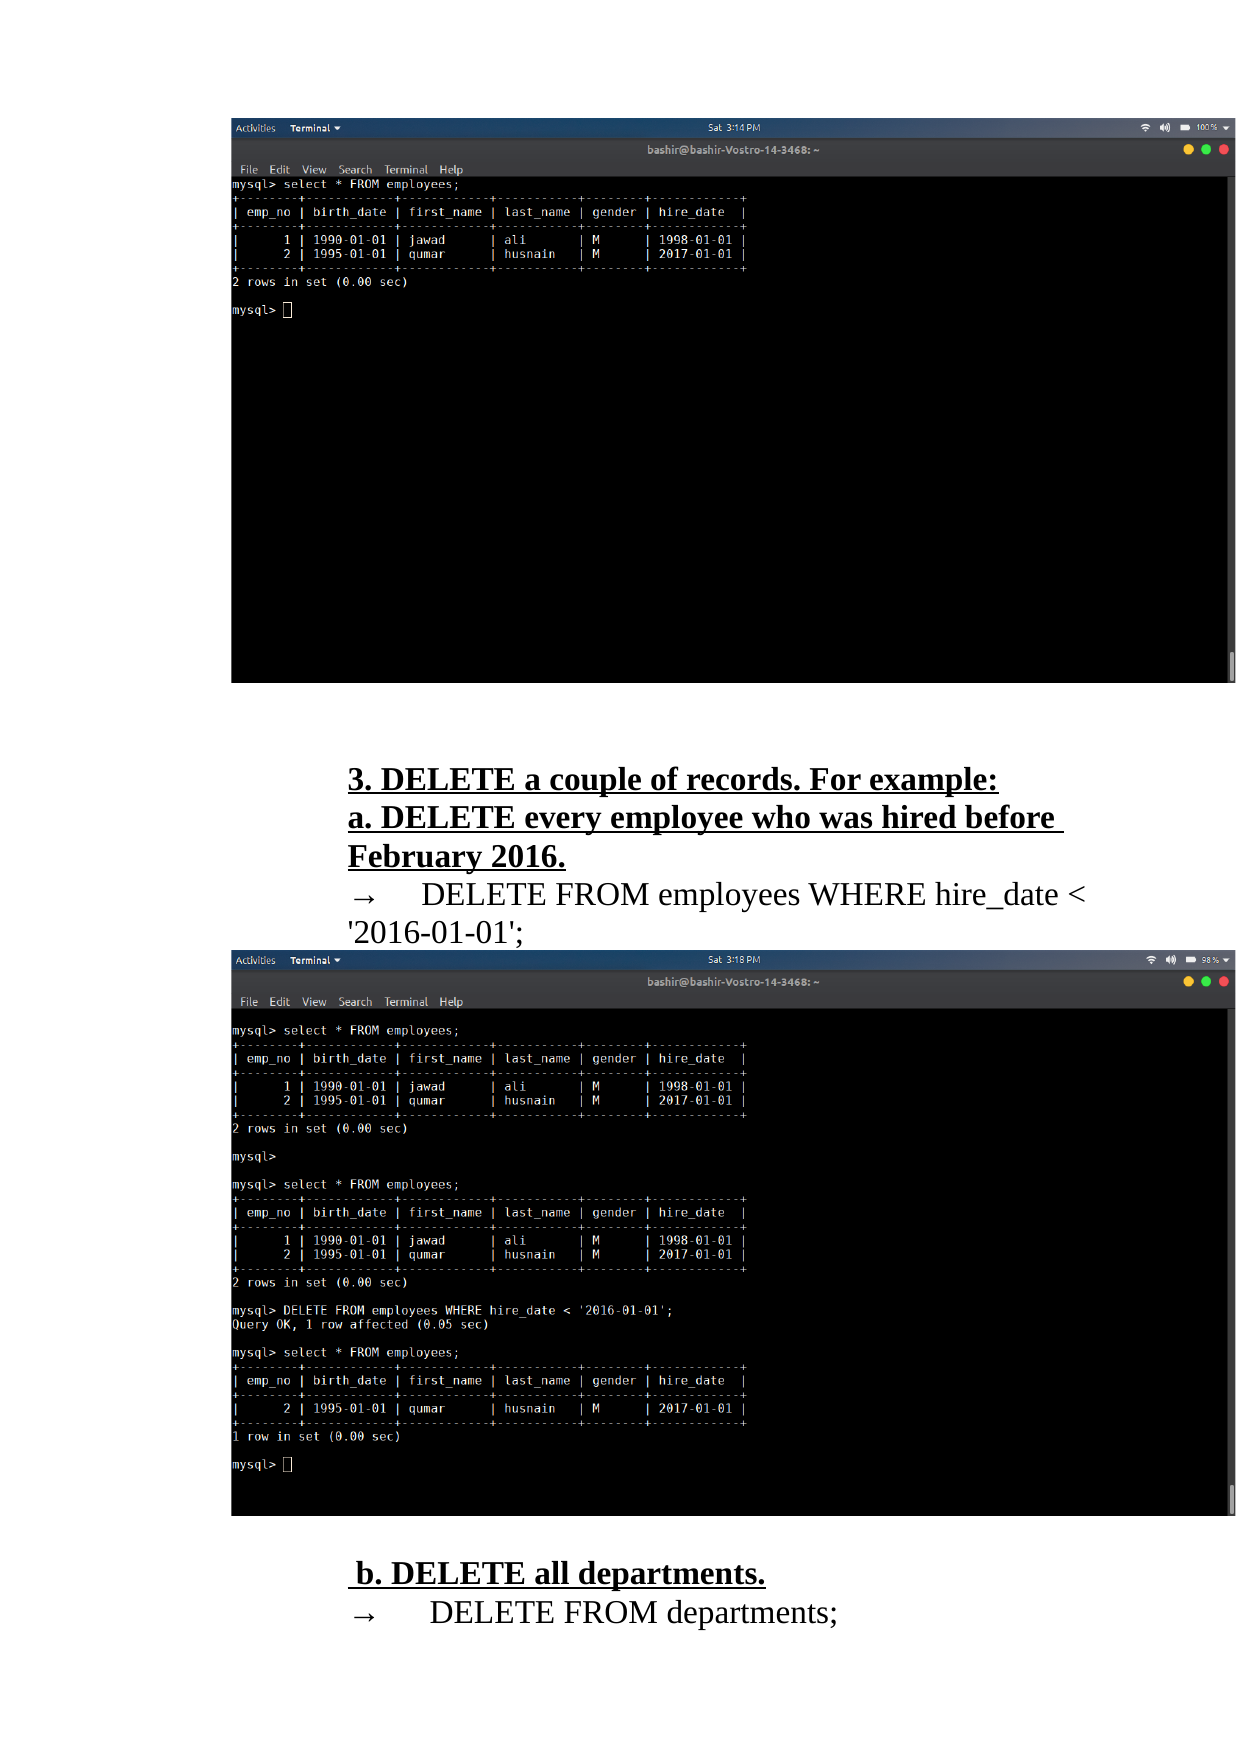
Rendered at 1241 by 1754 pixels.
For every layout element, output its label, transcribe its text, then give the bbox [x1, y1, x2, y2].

text → DELETE FROM employees WHERE hire_date < '2016-01-01'; [347, 874, 1120, 950]
picture [231, 950, 1236, 1516]
text b. DELETE all departments. [347, 1553, 1120, 1592]
text a. DELETE every employee who was hired before February 2016. [347, 797, 1120, 874]
text 3. DELETE a couple of records. For example: [347, 759, 1120, 797]
picture [231, 118, 1236, 683]
text → DELETE FROM departments; [347, 1592, 1120, 1630]
